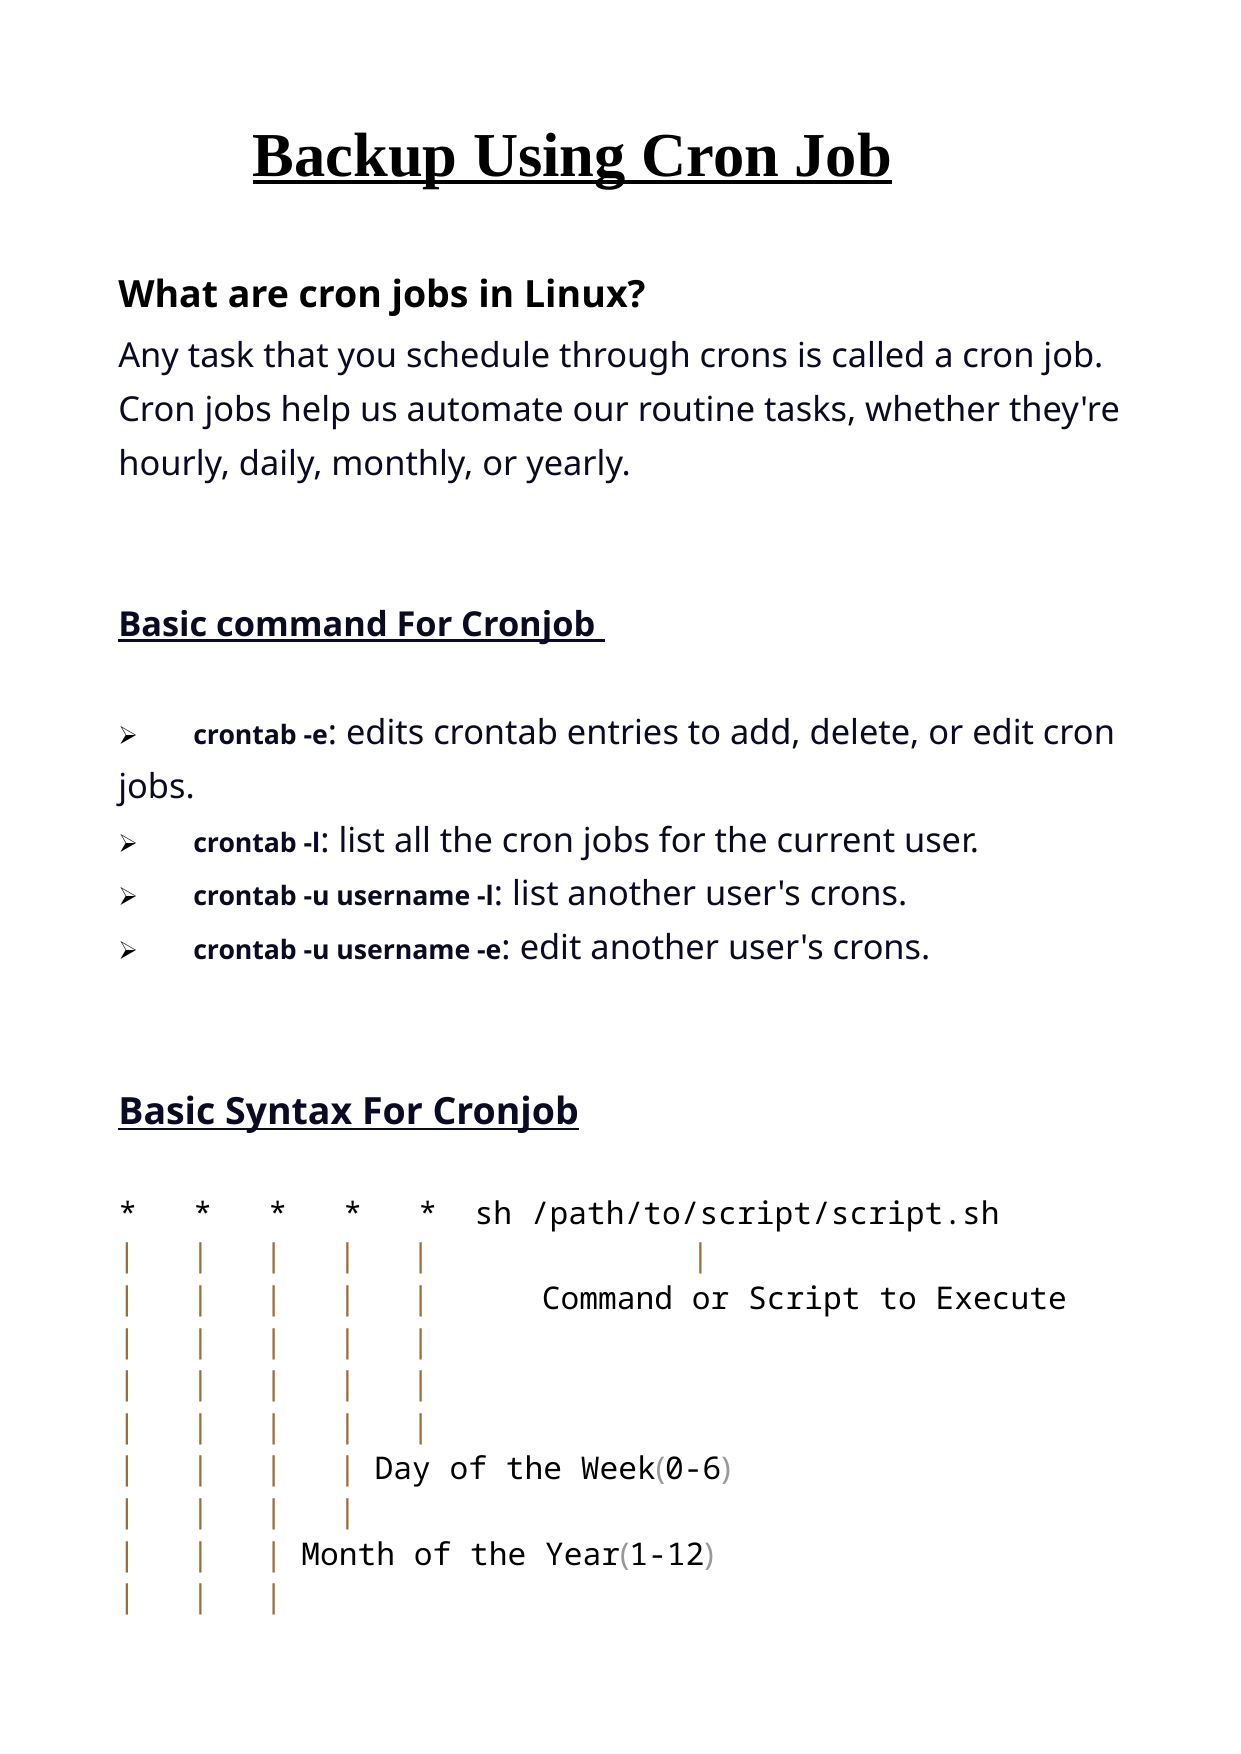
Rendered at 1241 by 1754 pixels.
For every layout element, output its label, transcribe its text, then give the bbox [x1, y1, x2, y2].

list crontab -e: edits crontab entries to add, delete, or edit cron jobs. [118, 707, 1122, 808]
text | | | | | [118, 1318, 1122, 1361]
text | | | | | [118, 1404, 1122, 1446]
text | | | | | Command or Script to Execute [118, 1276, 1122, 1318]
subtitle What are cron jobs in Linux? [118, 267, 1122, 318]
text Backup Using Cron Job [118, 118, 1122, 190]
text | | | | | [118, 1361, 1122, 1404]
text | | | Month of the Year(1-12) [118, 1532, 1122, 1574]
text * * * * * sh /path/to/script/script.sh [118, 1191, 1122, 1233]
text | | | | [118, 1489, 1122, 1532]
text Any task that you schedule through crons is called a cron job. Cron jobs help us automate our routine tasks, whether they're hourly, daily, monthly, or yearly. [118, 331, 1122, 485]
text Basic command For Cronjob [118, 600, 1122, 647]
text | | | | Day of the Week(0-6) [118, 1446, 1122, 1489]
text | | | | | | [118, 1233, 1122, 1276]
text Basic Syntax For Cronjob [118, 1084, 1122, 1136]
list crontab -l: list all the cron jobs for the current user. [118, 815, 1122, 862]
list crontab -u username -l: list another user's crons. [118, 869, 1122, 916]
list crontab -u username -e: edit another user's crons. [118, 923, 1122, 970]
text | | | [118, 1574, 1122, 1617]
